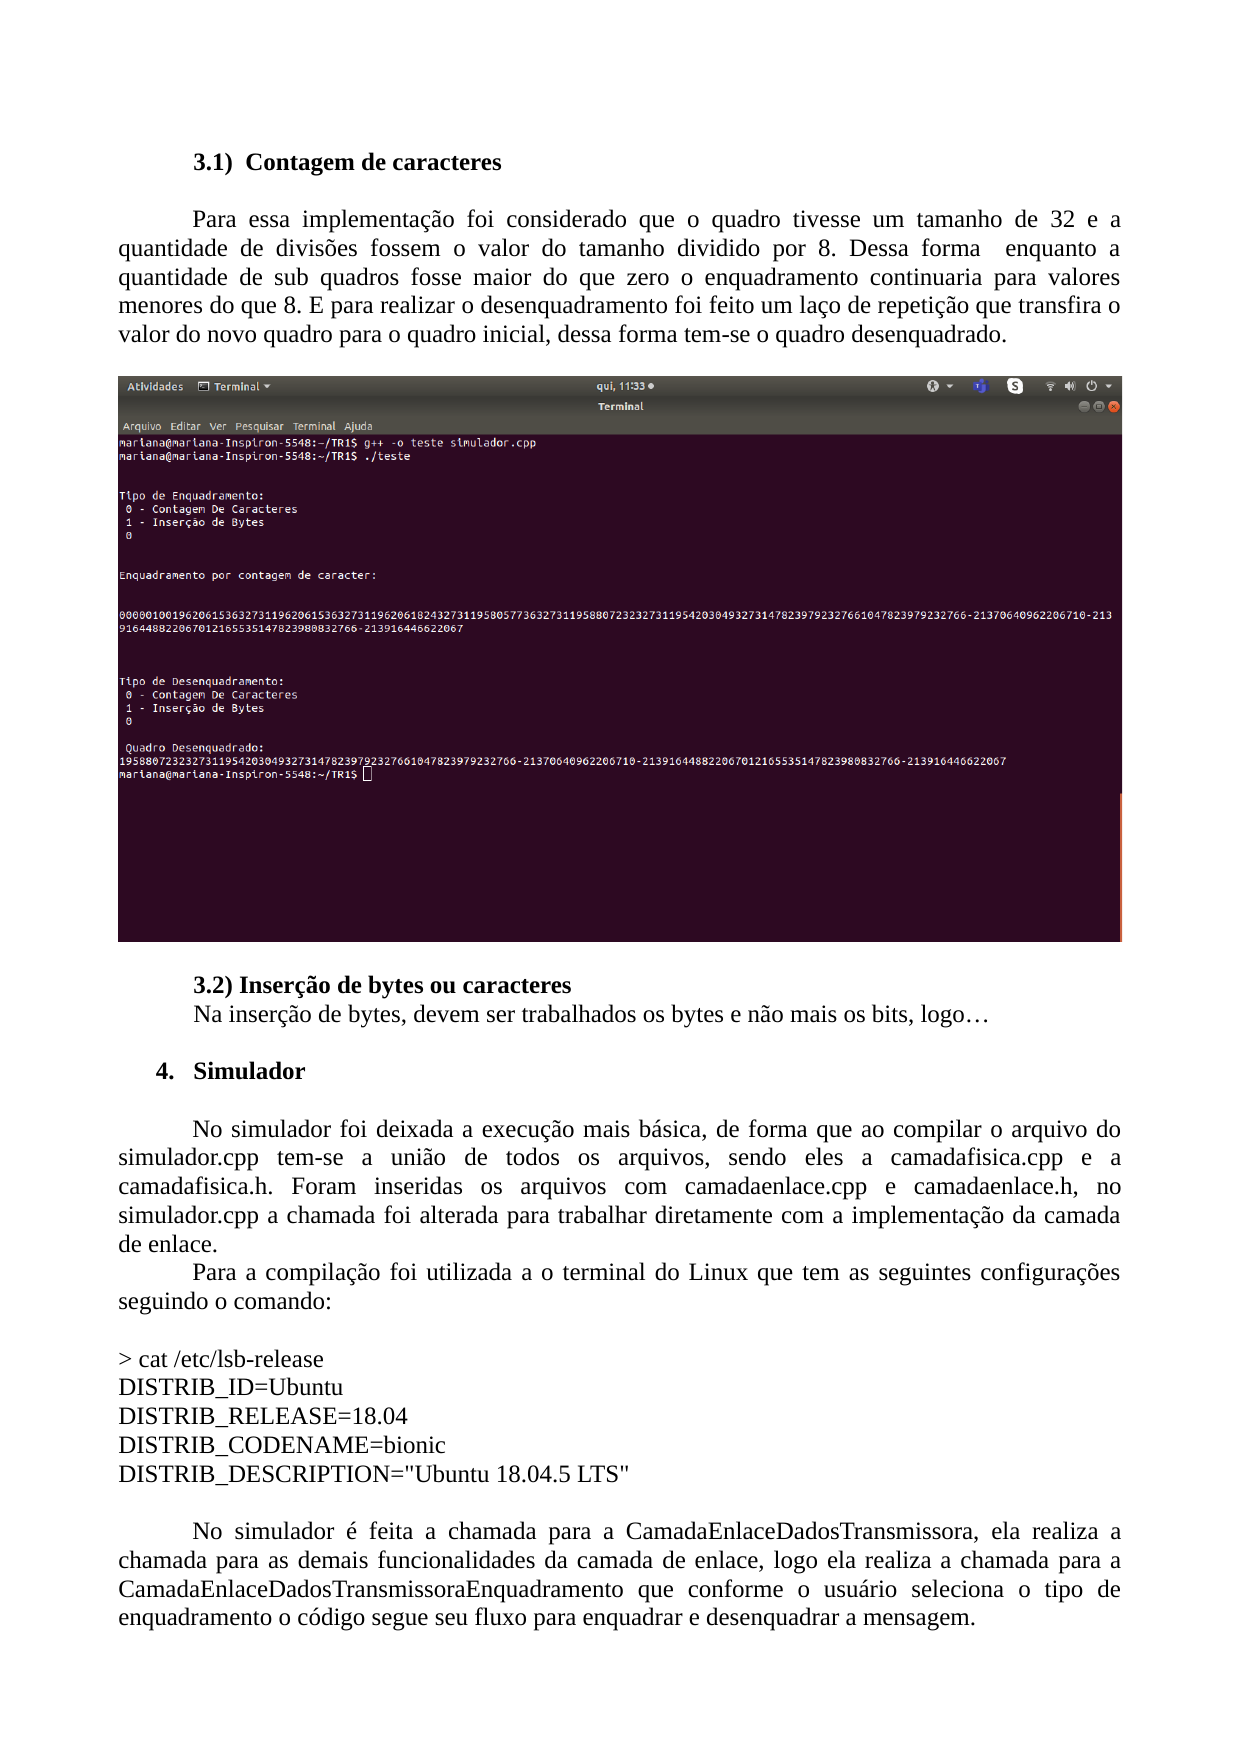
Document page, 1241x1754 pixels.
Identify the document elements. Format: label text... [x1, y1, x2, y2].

text Para essa implementação foi considerado que o quadro tivesse um tamanho de 32 e a quantidade de divisões fossem o valor do tamanho dividido por 8. Dessa forma enquanto a quantidade de sub quadros fosse maior do que zero o enquadramento continuaria para valores menores do que 8. E para realizar o desenquadramento foi feito um laço de repetição que transfira o valor do novo quadro para o quadro inicial, dessa forma tem-se o quadro desenquadrado. [118, 204, 1122, 348]
picture [118, 376, 1123, 942]
text DISTRIB_DESCRIPTION="Ubuntu 18.04.5 LTS" [118, 1459, 1122, 1487]
text DISTRIB_CODENAME=bionic [118, 1430, 1122, 1459]
text Para a compilação foi utilizada a o terminal do Linux que tem as seguintes configurações seguindo o comando: [118, 1257, 1122, 1315]
list 3.2) Inserção de bytes ou caracteres [156, 970, 1122, 999]
list 3.1) Contagem de caracteres [156, 147, 1122, 176]
text No simulador é feita a chamada para a CamadaEnlaceDadosTransmissora, ela realiza a chamada para as demais funcionalidades da camada de enlace, logo ela realiza a chamada para a CamadaEnlaceDadosTransmissoraEnquadramento que conforme o usuário seleciona o tipo de enquadramento o código segue seu fluxo para enquadrar e desenquadrar a mensagem. [118, 1516, 1122, 1631]
text DISTRIB_ID=Ubuntu [118, 1372, 1122, 1401]
list Simulador [156, 1056, 1122, 1085]
text > cat /etc/lsb-release [118, 1344, 1122, 1372]
text No simulador foi deixada a execução mais básica, de forma que ao compilar o arquivo do simulador.cpp tem-se a união de todos os arquivos, sendo eles a camadafisica.cpp e a camadafisica.h. Foram inseridas os arquivos com camadaenlace.cpp e camadaenlace.h, no simulador.cpp a chamada foi alterada para trabalhar diretamente com a implementação da camada de enlace. [118, 1114, 1122, 1257]
list Na inserção de bytes, devem ser trabalhados os bytes e não mais os bits, logo… [156, 999, 1122, 1027]
text DISTRIB_RELEASE=18.04 [118, 1401, 1122, 1430]
